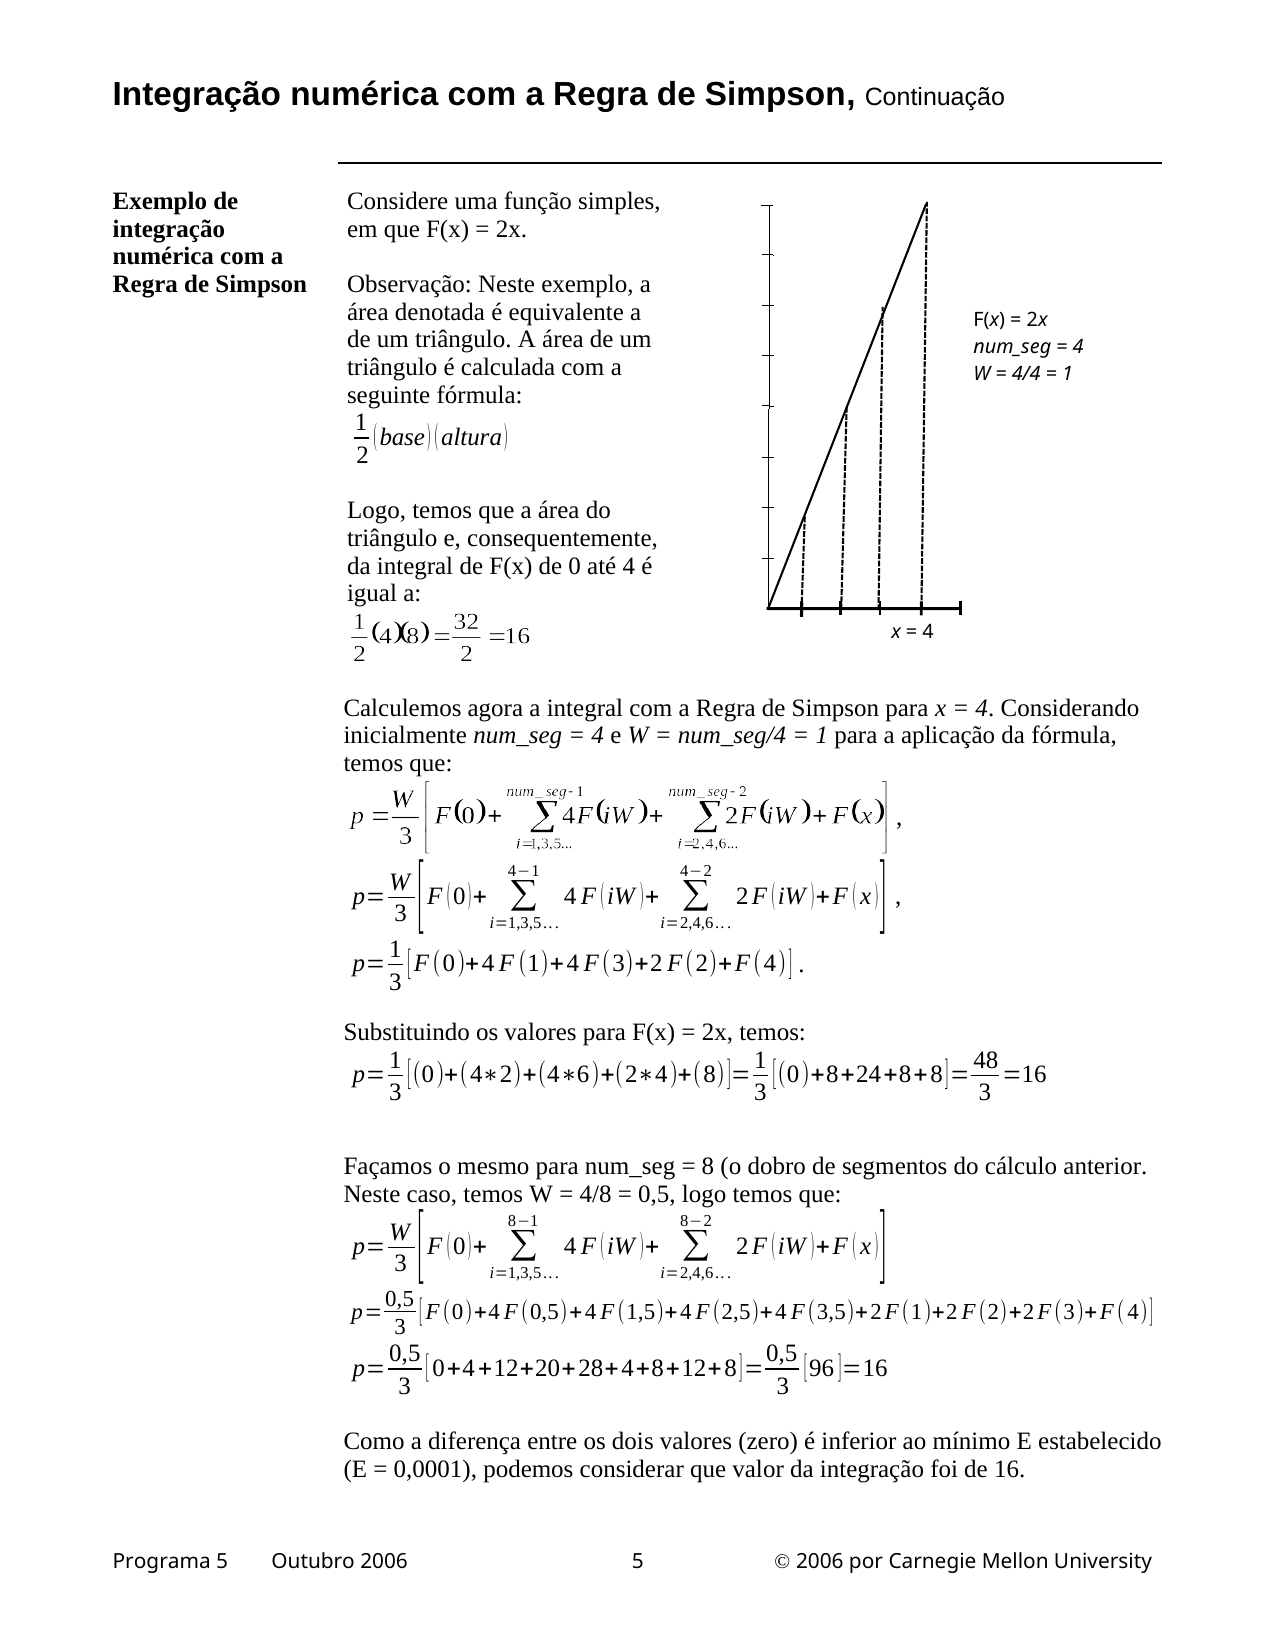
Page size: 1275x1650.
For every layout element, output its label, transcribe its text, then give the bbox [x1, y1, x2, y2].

table_header Considere uma função simples, em que F(x) = 2x. Observação: Neste exemplo, a área denotada é equivalente a de um triângulo. A área de um triângulo é calculada com a seguinte fórmula: Logo, temos que a área do triângulo e, consequentemente, da integral de F(x) de 0 até 4 é igual a: [338, 187, 684, 667]
title Integração numérica com a Regra de Simpson, Continuação [112, 75, 1162, 112]
table_header [684, 187, 1172, 666]
table_header Exemplo de integração numérica com a Regra de Simpson [94, 187, 337, 666]
table_header Calculemos agora a integral com a Regra de Simpson para x = 4. Considerando inicialmente num_seg = 4 e W = num_seg/4 = 1 para a aplicação da fórmula, temos que: , , . Substituindo os valores para F(x) = 2x, temos: Façamos o mesmo para num_seg = 8 (o dobro de segmentos do cálculo anterior. Neste caso, temos W = 4/8 = 0,5, logo temos que: Como a diferença entre os dois valores (zero) é inferior ao mínimo E estabelecido (E = 0,0001), podemos considerar que valor da integração foi de 16. [325, 694, 1181, 1511]
table_header [94, 694, 324, 1511]
